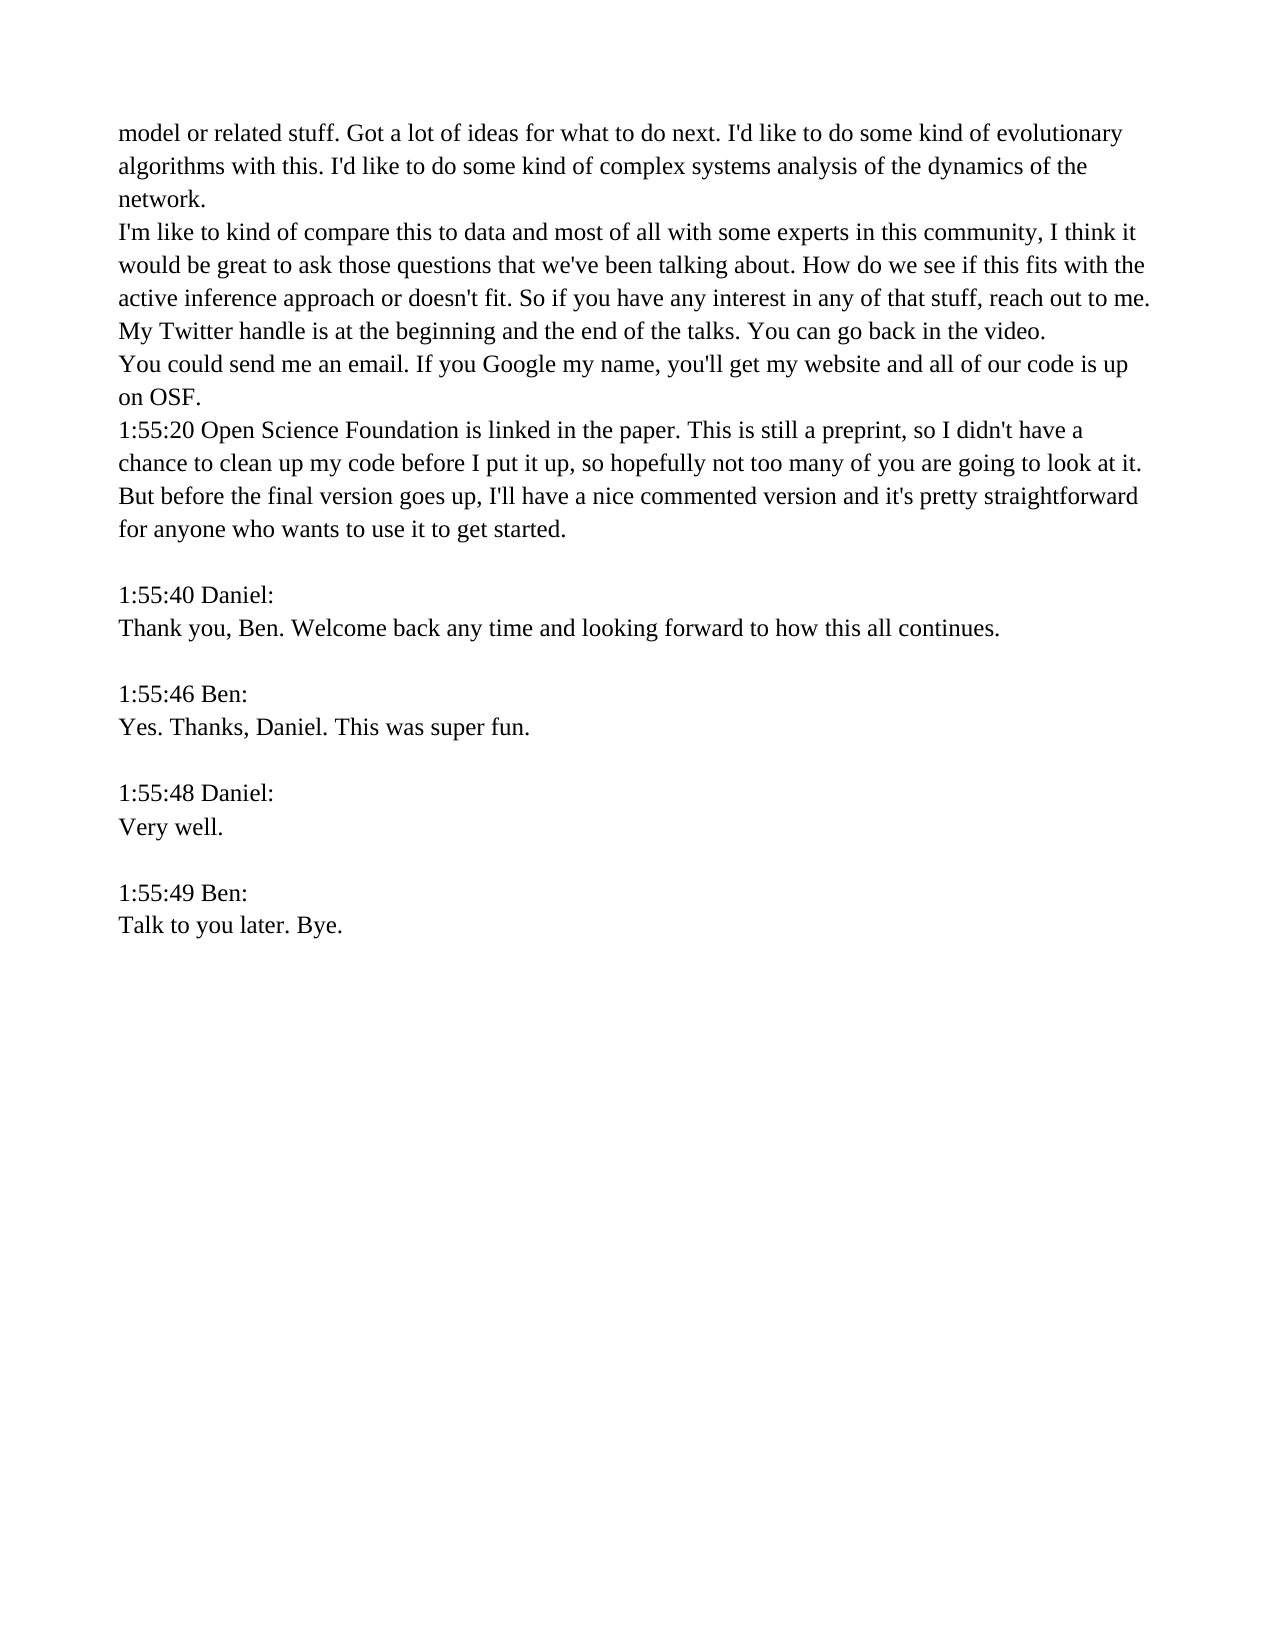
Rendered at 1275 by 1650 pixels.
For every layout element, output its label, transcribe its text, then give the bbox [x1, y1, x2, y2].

text 1:55:48 Daniel: [118, 778, 1157, 807]
text You could send me an email. If you Google my name, you'll get my website and all of our code is up on OSF. [118, 349, 1157, 411]
text Talk to you later. Bye. [118, 911, 1157, 939]
text Very well. [118, 812, 1157, 840]
text I'm like to kind of compare this to data and most of all with some experts in this community, I think it would be great to ask those questions that we've been talking about. How do we see if this fits with the active inference approach or doesn't fit. So if you have any interest in any of that stuff, reach out to me. My Twitter handle is at the beginning and the end of the talks. You can go back in the video. [118, 217, 1157, 345]
text 1:55:40 Daniel: [118, 580, 1157, 609]
text 1:55:49 Ben: [118, 878, 1157, 906]
text Yes. Thanks, Daniel. This was super fun. [118, 712, 1157, 741]
text 1:55:20 Open Science Foundation is linked in the paper. This is still a preprint, so I didn't have a chance to clean up my code before I put it up, so hopefully not too many of you are going to look at it. But before the final version goes up, I'll have a nice commented version and it's pretty straightforward for anyone who wants to use it to get started. [118, 415, 1157, 543]
text Thank you, Ben. Welcome back any time and looking forward to how this all continues. [118, 613, 1157, 642]
text model or related stuff. Got a lot of ideas for what to do next. I'd like to do some kind of evolutionary algorithms with this. I'd like to do some kind of complex systems analysis of the dynamics of the network. [118, 118, 1157, 213]
text 1:55:46 Ben: [118, 679, 1157, 708]
